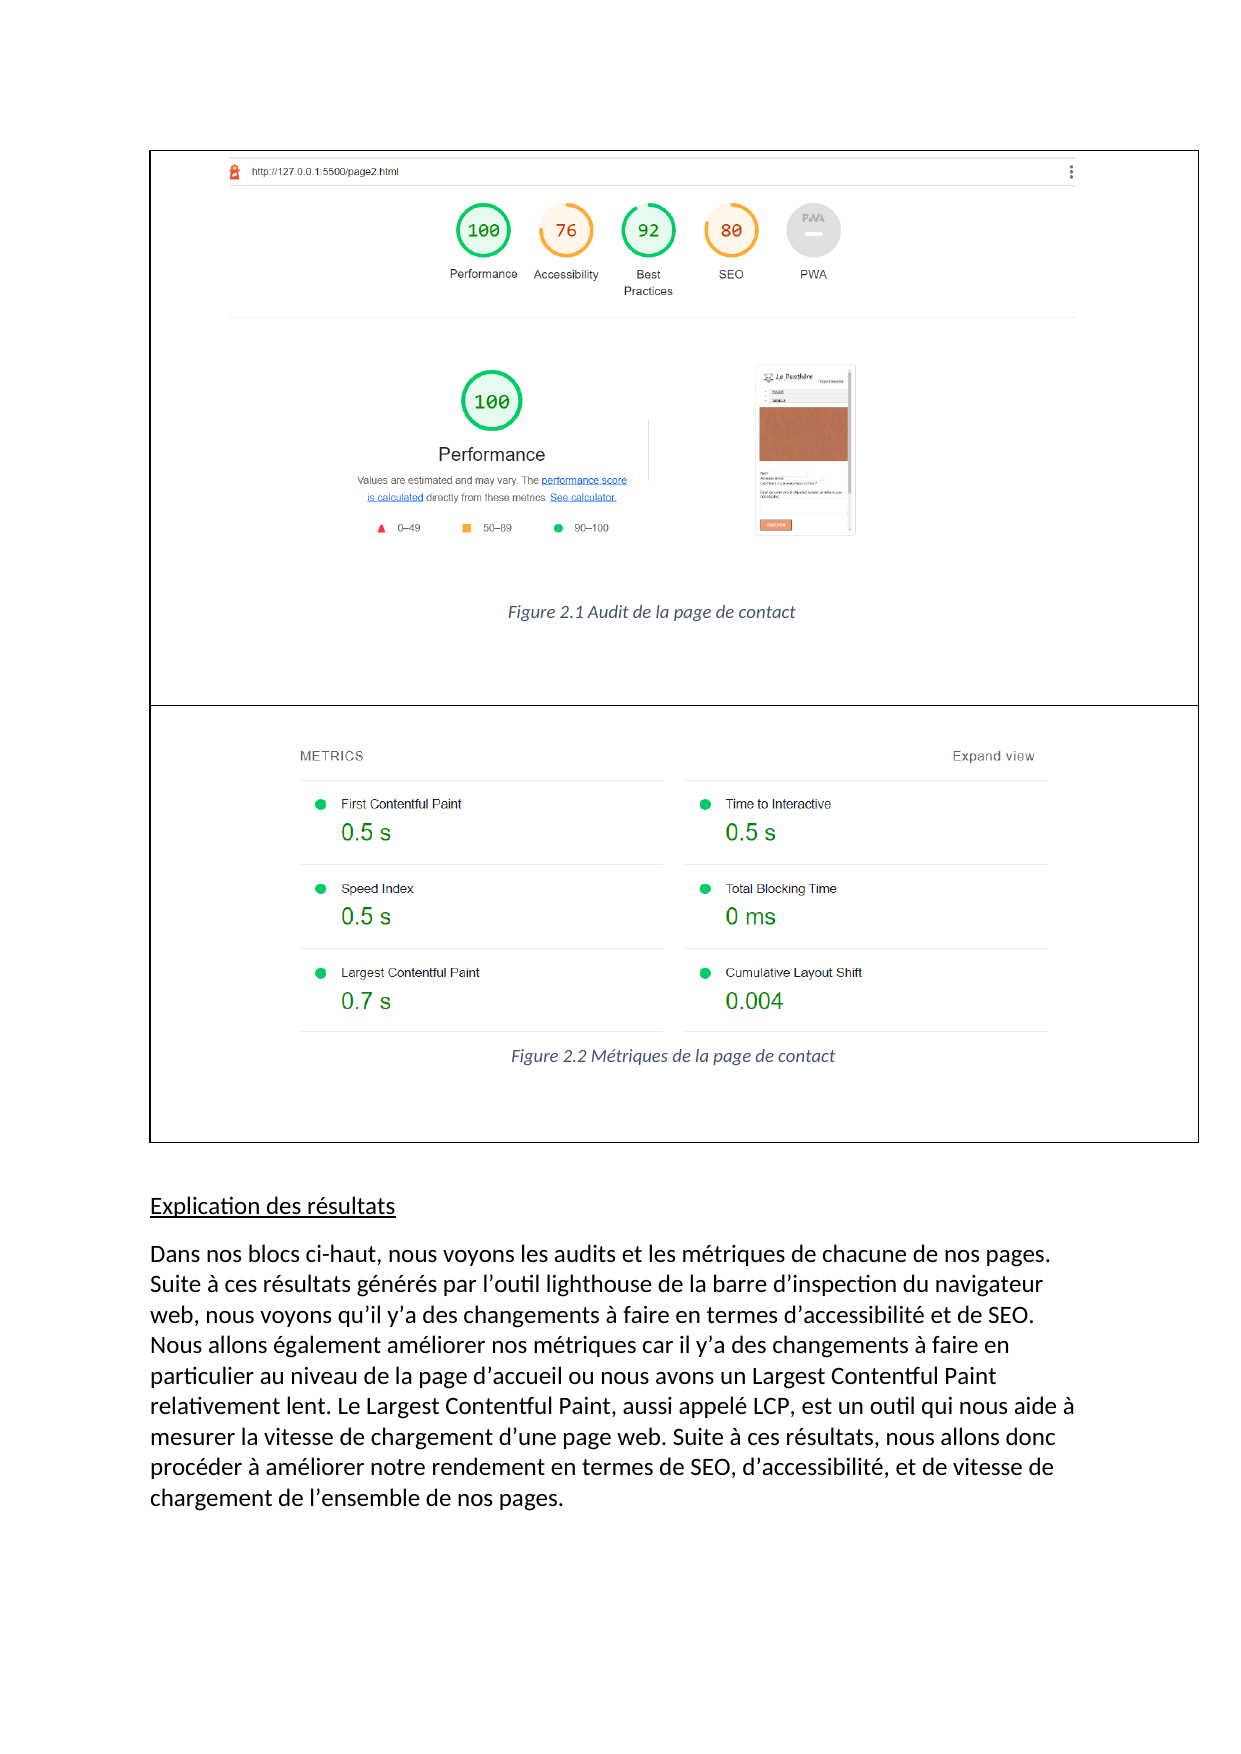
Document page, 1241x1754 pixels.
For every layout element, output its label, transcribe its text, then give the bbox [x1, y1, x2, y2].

table_header [151, 151, 1198, 705]
table_cell Figure 2.2 Métriques de la page de contact [151, 706, 1198, 1142]
text Explication des résultats [150, 1191, 1090, 1221]
text Dans nos blocs ci-haut, nous voyons les audits et les métriques de chacune de nos pages. Suite à ces résultats générés par l’outil lighthouse de la barre d’inspection du navigateur web, nous voyons qu’il y’a des changements à faire en termes d’accessibilité et de SEO. Nous allons également améliorer nos métriques car il y’a des changements à faire en particulier au niveau de la page d’accueil ou nous avons un Largest Contentful Paint relativement lent. Le Largest Contentful Paint, aussi appelé LCP, est un outil qui nous aide à mesurer la vitesse de chargement d’une page web. Suite à ces résultats, nous allons donc procéder à améliorer notre rendement en termes de SEO, d’accessibilité, et de vitesse de chargement de l’ensemble de nos pages. [150, 1238, 1090, 1512]
